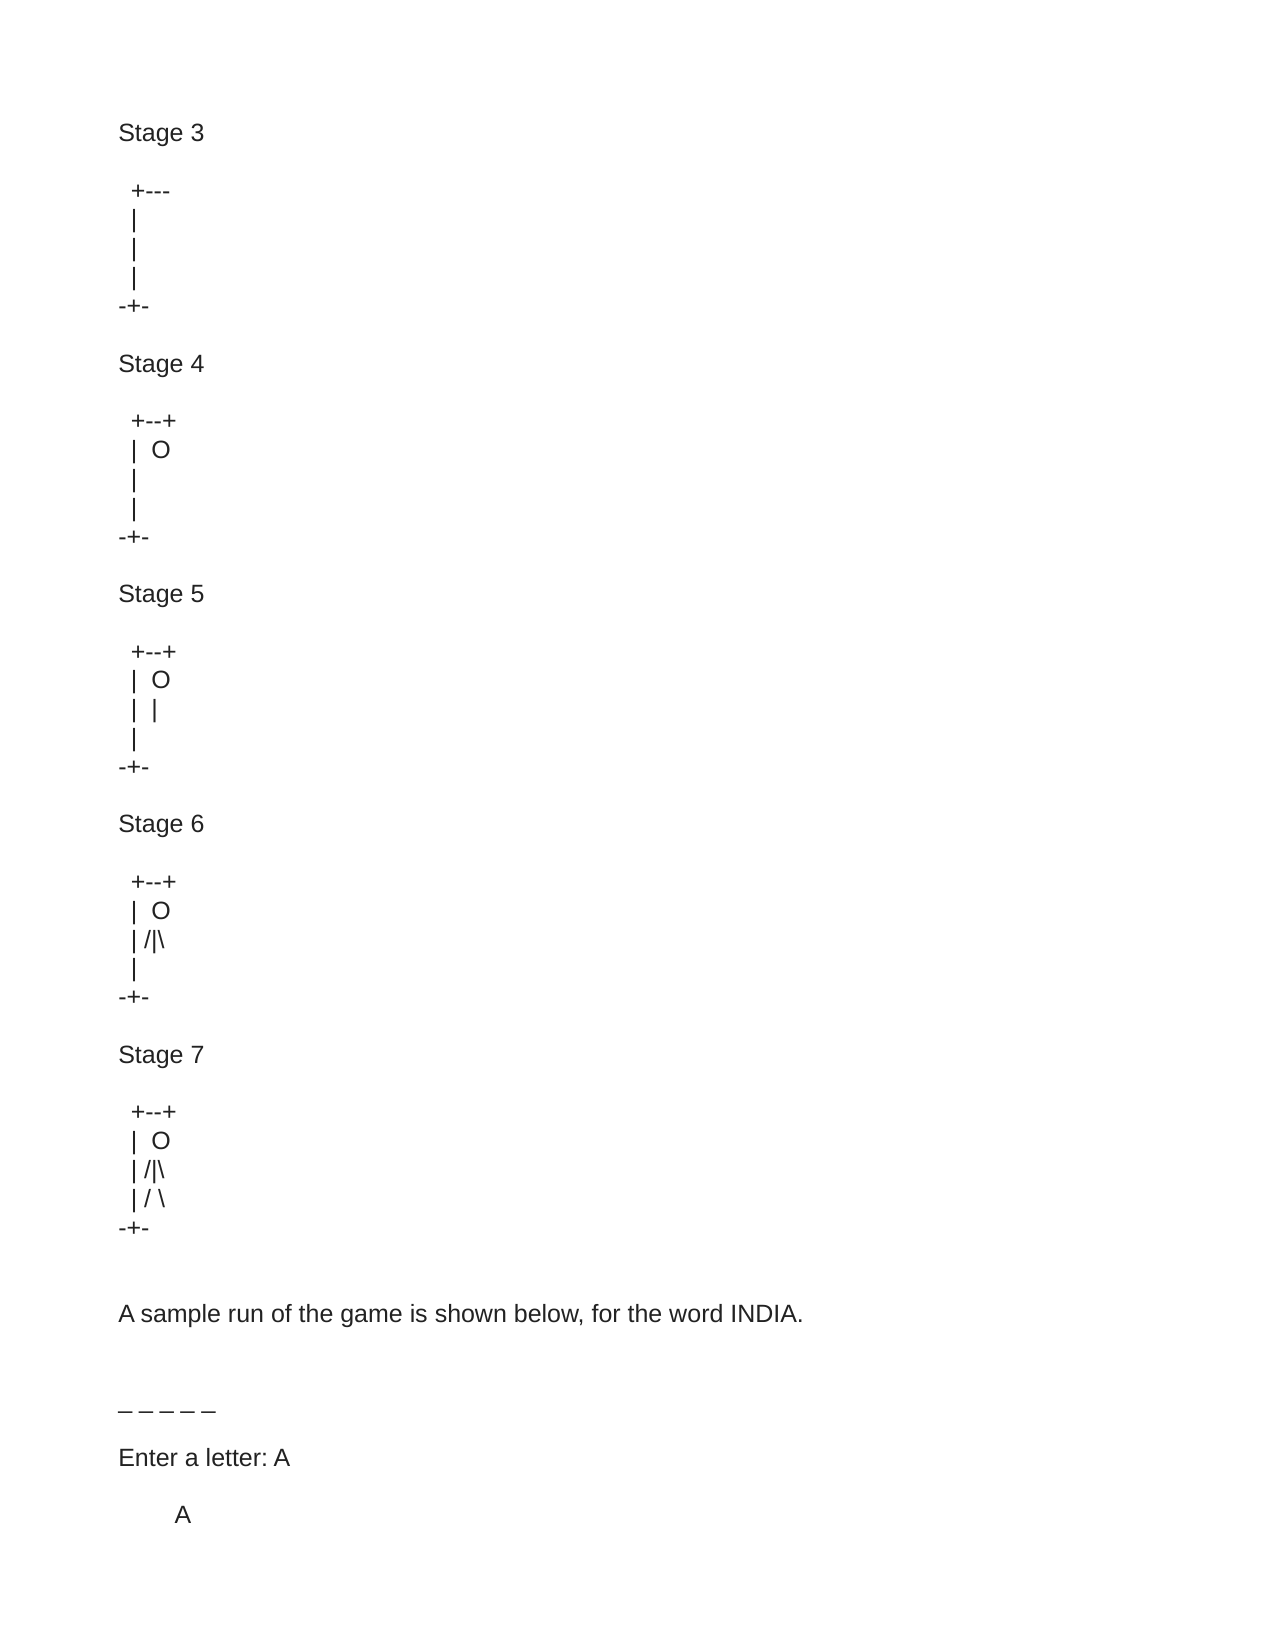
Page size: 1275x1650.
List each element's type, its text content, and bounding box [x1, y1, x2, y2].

text Stage 3 +--- | | | -+- Stage 4 +--+ | O | | -+- Stage 5 +--+ | O | | | -+- Stage 6 +--+ | O | /|\ | -+- Stage 7 +--+ | O | /|\ | / \ -+- A sample run of the game is shown below, for the word INDIA. _ _ _ _ _ Enter a letter: A A [118, 118, 1157, 1529]
